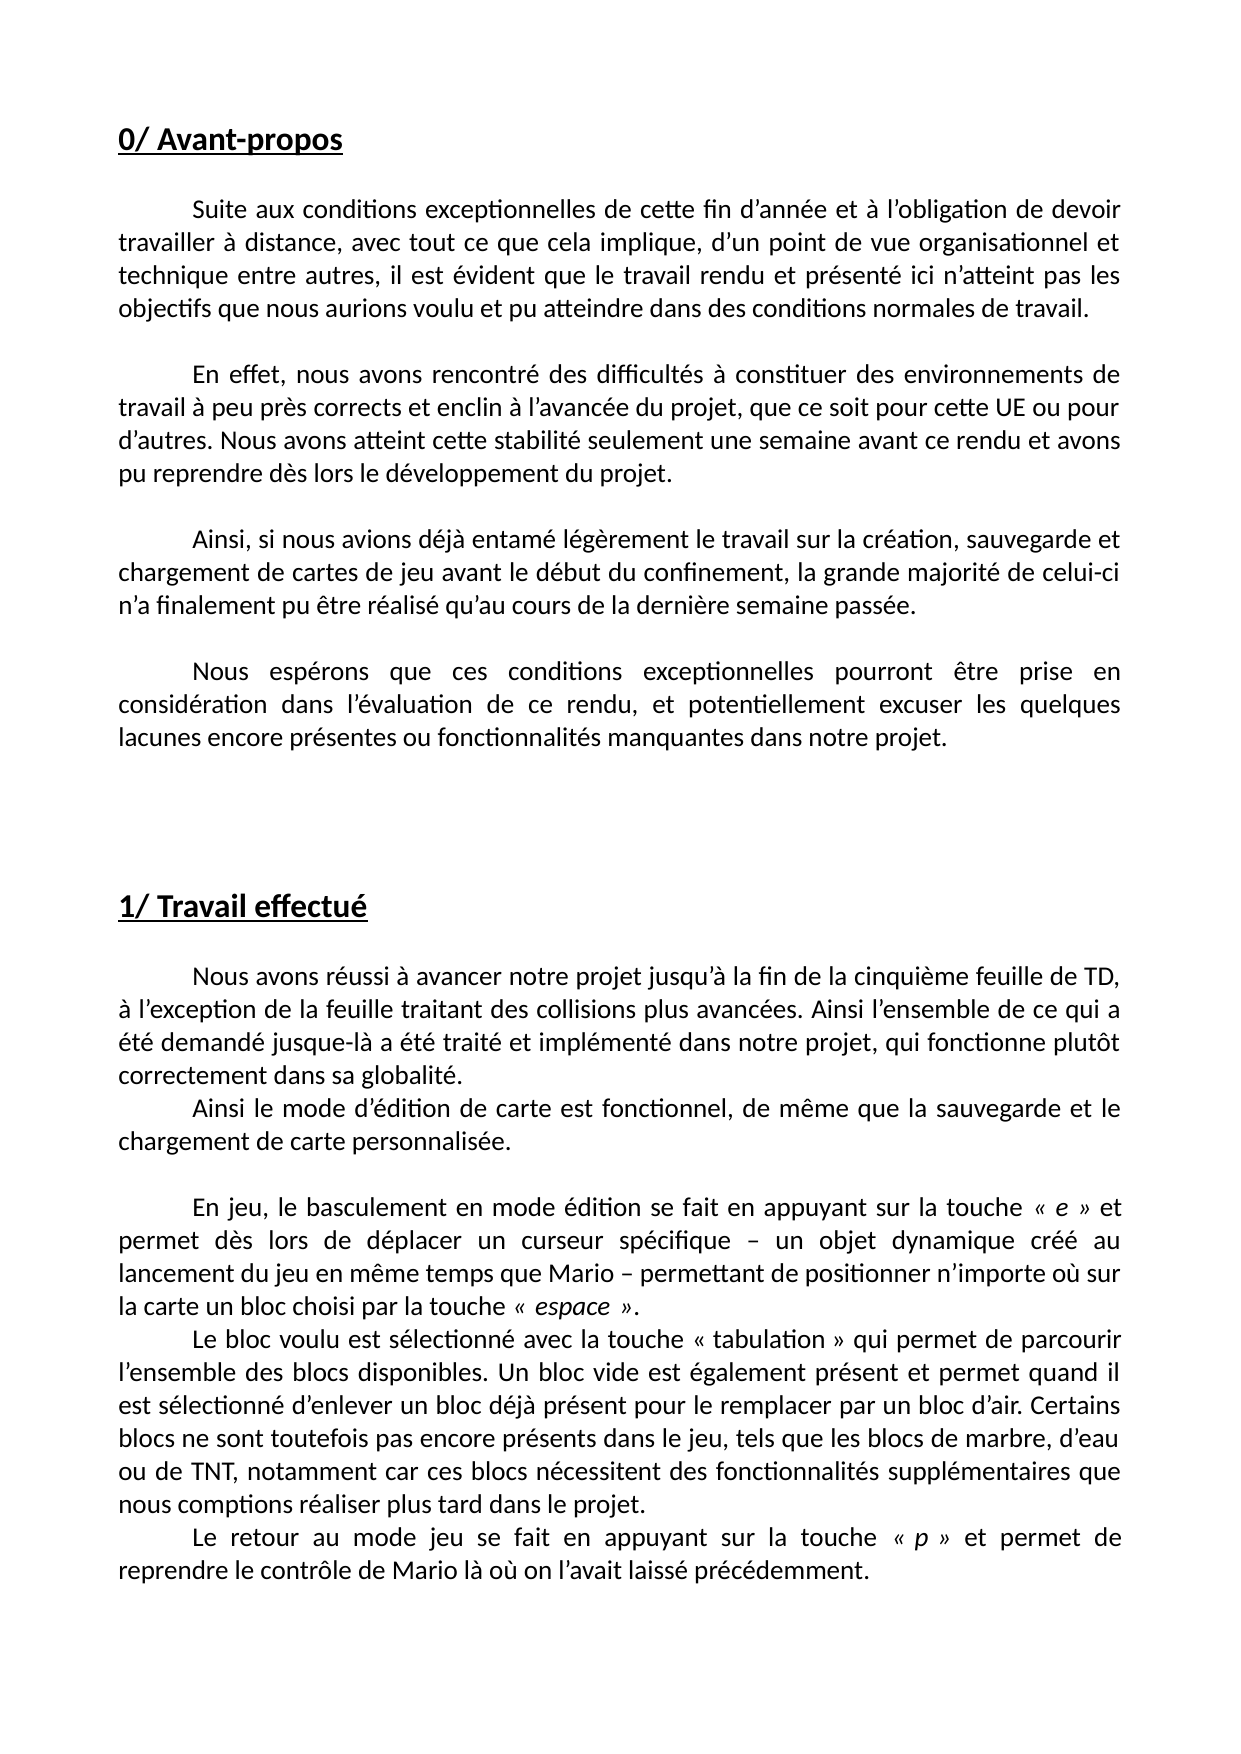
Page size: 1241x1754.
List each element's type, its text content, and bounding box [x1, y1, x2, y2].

text 1/ Travail effectué [118, 885, 1122, 926]
text Nous avons réussi à avancer notre projet jusqu’à la fin de la cinquième feuille de TD, à l’exception de la feuille traitant des collisions plus avancées. Ainsi l’ensemble de ce qui a été demandé jusque-là a été traité et implémenté dans notre projet, qui fonctionne plutôt correctement dans sa globalité. [118, 959, 1122, 1091]
text Ainsi, si nous avions déjà entamé légèrement le travail sur la création, sauvegarde et chargement de cartes de jeu avant le début du confinement, la grande majorité de celui-ci n’a finalement pu être réalisé qu’au cours de la dernière semaine passée. [118, 522, 1122, 621]
text Suite aux conditions exceptionnelles de cette fin d’année et à l’obligation de devoir travailler à distance, avec tout ce que cela implique, d’un point de vue organisationnel et technique entre autres, il est évident que le travail rendu et présenté ici n’atteint pas les objectifs que nous aurions voulu et pu atteindre dans des conditions normales de travail. [118, 192, 1122, 324]
text Nous espérons que ces conditions exceptionnelles pourront être prise en considération dans l’évaluation de ce rendu, et potentiellement excuser les quelques lacunes encore présentes ou fonctionnalités manquantes dans notre projet. [118, 654, 1122, 753]
text Le retour au mode jeu se fait en appuyant sur la touche « p » et permet de reprendre le contrôle de Mario là où on l’avait laissé précédemment. [118, 1520, 1122, 1586]
text 0/ Avant-propos [118, 118, 1122, 159]
text Ainsi le mode d’édition de carte est fonctionnel, de même que la sauvegarde et le chargement de carte personnalisée. [118, 1091, 1122, 1157]
text En jeu, le basculement en mode édition se fait en appuyant sur la touche « e » et permet dès lors de déplacer un curseur spécifique – un objet dynamique créé au lancement du jeu en même temps que Mario – permettant de positionner n’importe où sur la carte un bloc choisi par la touche « espace ». [118, 1190, 1122, 1322]
text En effet, nous avons rencontré des difficultés à constituer des environnements de travail à peu près corrects et enclin à l’avancée du projet, que ce soit pour cette UE ou pour d’autres. Nous avons atteint cette stabilité seulement une semaine avant ce rendu et avons pu reprendre dès lors le développement du projet. [118, 357, 1122, 489]
text Le bloc voulu est sélectionné avec la touche « tabulation » qui permet de parcourir l’ensemble des blocs disponibles. Un bloc vide est également présent et permet quand il est sélectionné d’enlever un bloc déjà présent pour le remplacer par un bloc d’air. Certains blocs ne sont toutefois pas encore présents dans le jeu, tels que les blocs de marbre, d’eau ou de TNT, notamment car ces blocs nécessitent des fonctionnalités supplémentaires que nous comptions réaliser plus tard dans le projet. [118, 1322, 1122, 1520]
